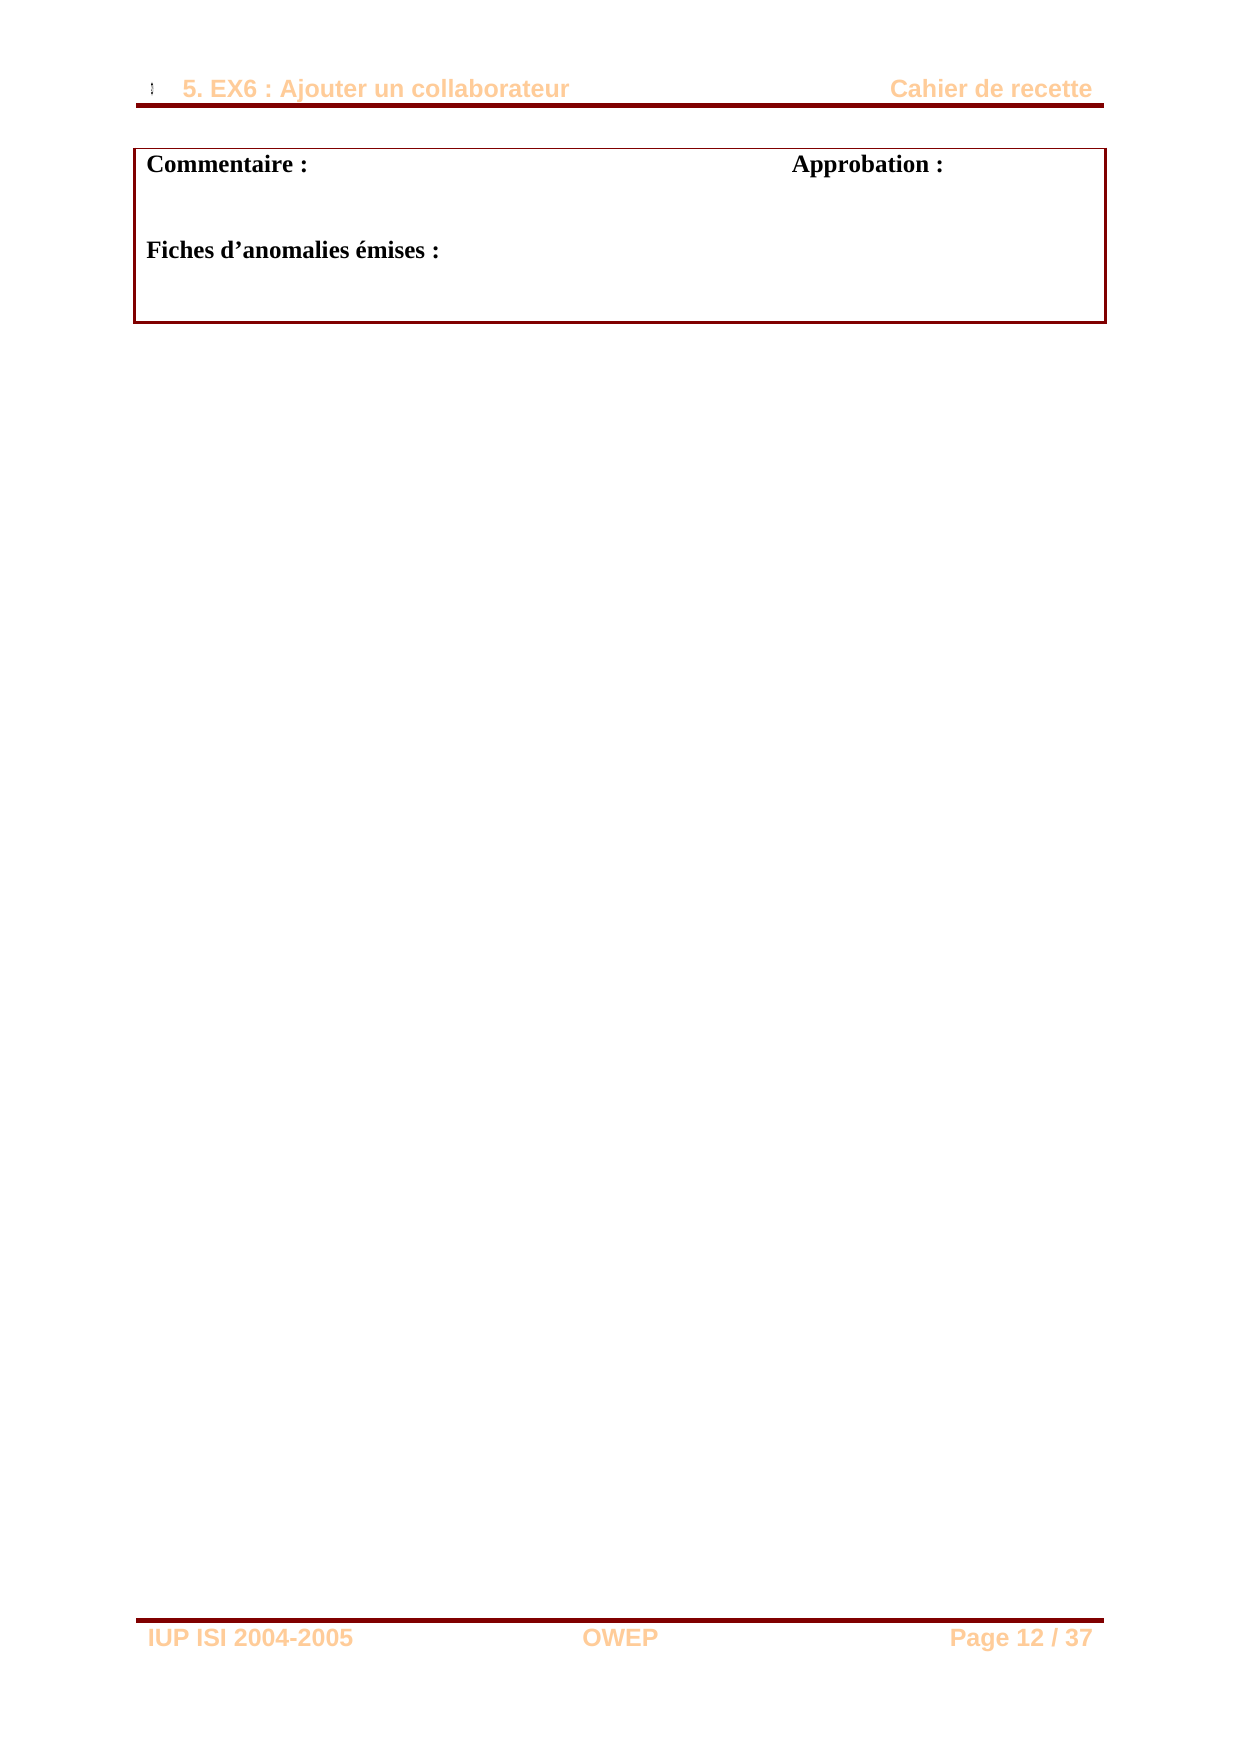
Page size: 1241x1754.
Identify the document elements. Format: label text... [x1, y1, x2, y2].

table_cell Approbation : [780, 149, 1104, 321]
table_cell Commentaire : Fiches d’anomalies émises : [136, 149, 780, 321]
